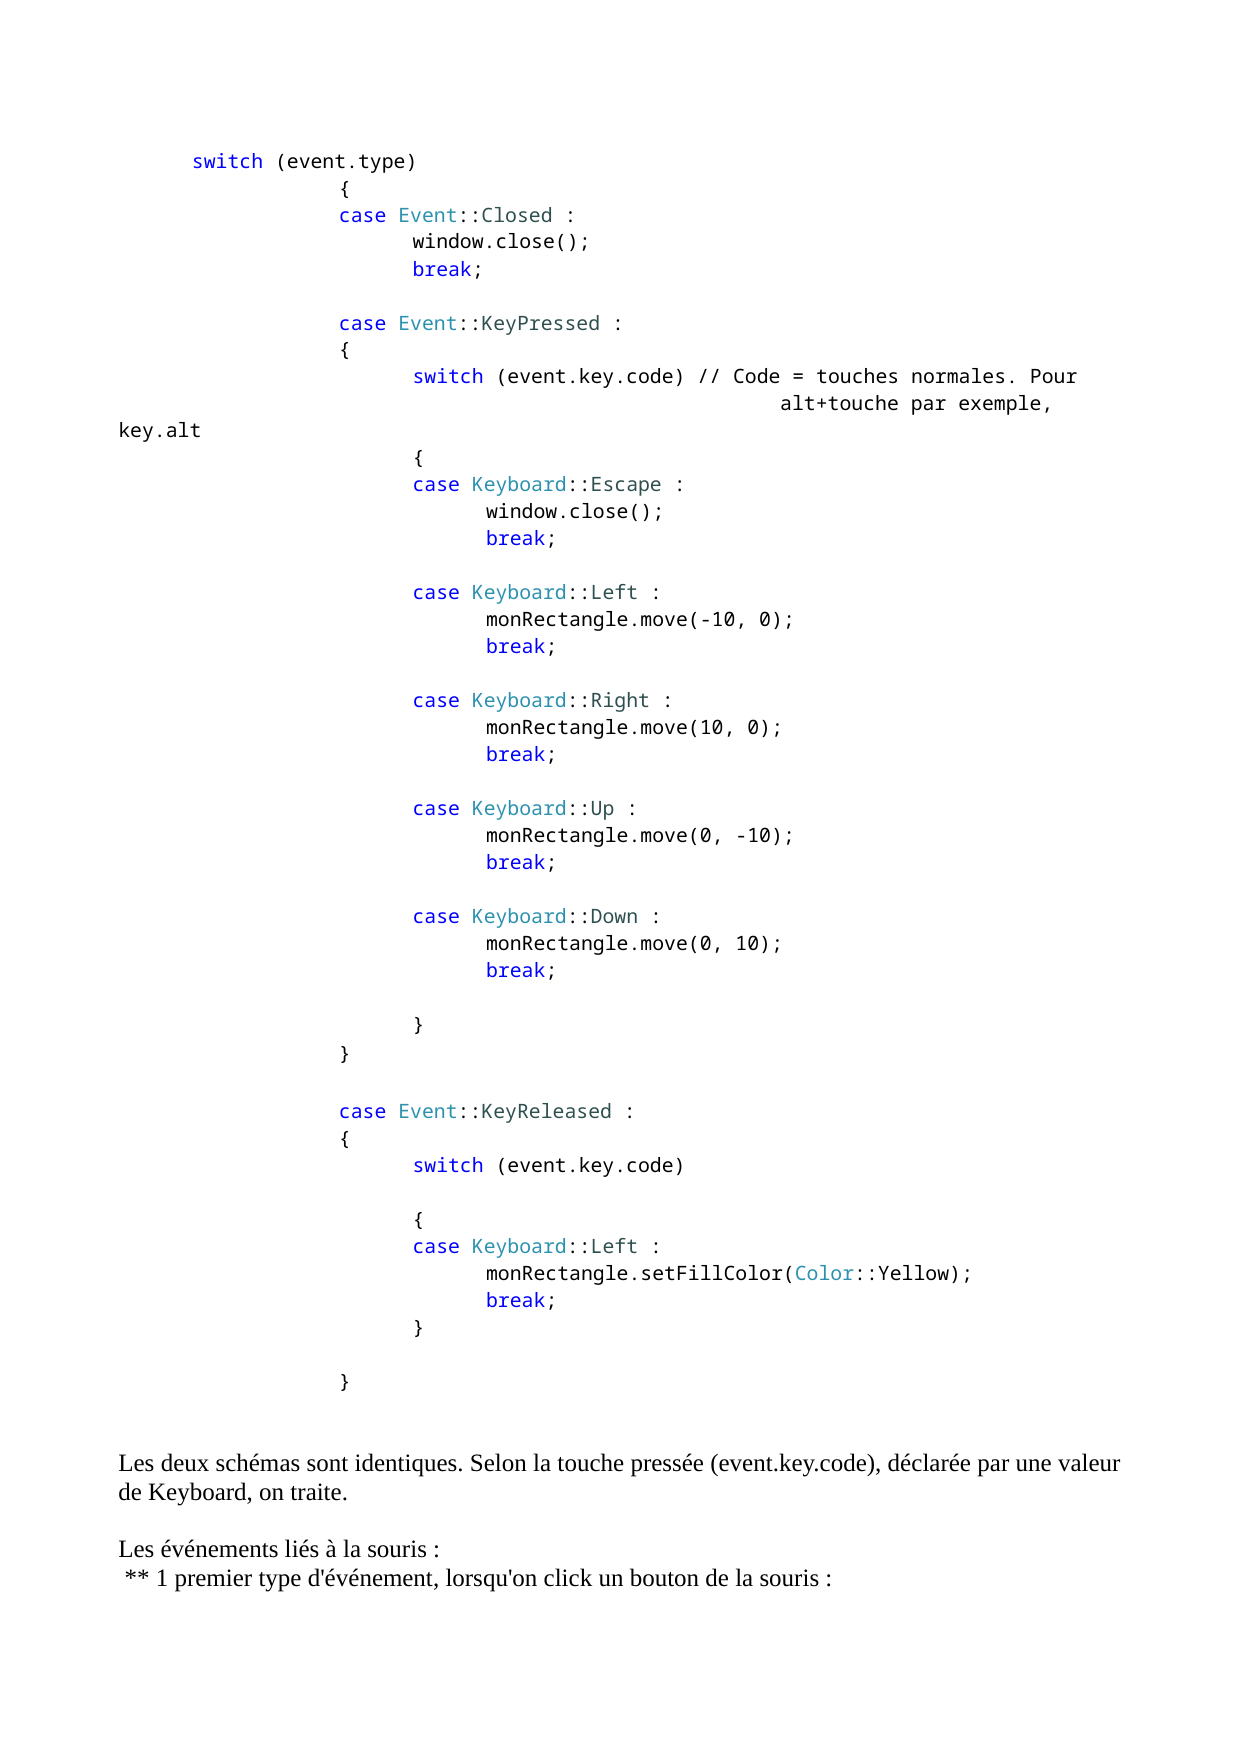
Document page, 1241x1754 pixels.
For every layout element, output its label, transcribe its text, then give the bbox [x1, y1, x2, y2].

text } [118, 1313, 1122, 1340]
text monRectangle.move(-10, 0); [118, 606, 1122, 632]
text case Keyboard::Down : [118, 902, 1122, 929]
text ** 1 premier type d'événement, lorsqu'on click un bouton de la souris : [118, 1563, 1122, 1592]
text case Keyboard::Up : [118, 794, 1122, 821]
text { [118, 1205, 1122, 1232]
text switch (event.type) [118, 147, 1122, 174]
text switch (event.key.code) [118, 1151, 1122, 1178]
text break; [118, 1286, 1122, 1313]
text case Event::KeyPressed : [118, 309, 1122, 336]
text window.close(); [118, 228, 1122, 255]
text { [118, 336, 1122, 363]
text break; [118, 956, 1122, 983]
text monRectangle.move(10, 0); [118, 713, 1122, 740]
text case Event::Closed : [118, 201, 1122, 228]
text Les événements liés à la souris : [118, 1534, 1122, 1563]
text case Keyboard::Right : [118, 686, 1122, 713]
text } [118, 1010, 1122, 1037]
text break; [118, 255, 1122, 282]
text case Keyboard::Escape : [118, 471, 1122, 498]
text case Event::KeyReleased : [118, 1095, 1122, 1124]
text monRectangle.setFillColor(Color::Yellow); [118, 1259, 1122, 1286]
text monRectangle.move(0, -10); [118, 821, 1122, 848]
text } [118, 1367, 1122, 1394]
text break; [118, 524, 1122, 552]
text switch (event.key.code) // Code = touches normales. Pour alt+touche par exemple, key.alt [118, 363, 1122, 444]
text } [118, 1037, 1122, 1066]
text window.close(); [118, 498, 1122, 524]
text { [118, 1124, 1122, 1151]
text monRectangle.move(0, 10); [118, 929, 1122, 956]
text case Keyboard::Left : [118, 578, 1122, 606]
text { [118, 174, 1122, 201]
text Les deux schémas sont identiques. Selon la touche pressée (event.key.code), déclarée par une valeur de Keyboard, on traite. [118, 1448, 1122, 1506]
text break; [118, 740, 1122, 767]
text { [118, 444, 1122, 471]
text case Keyboard::Left : [118, 1232, 1122, 1259]
text break; [118, 632, 1122, 659]
text break; [118, 848, 1122, 875]
